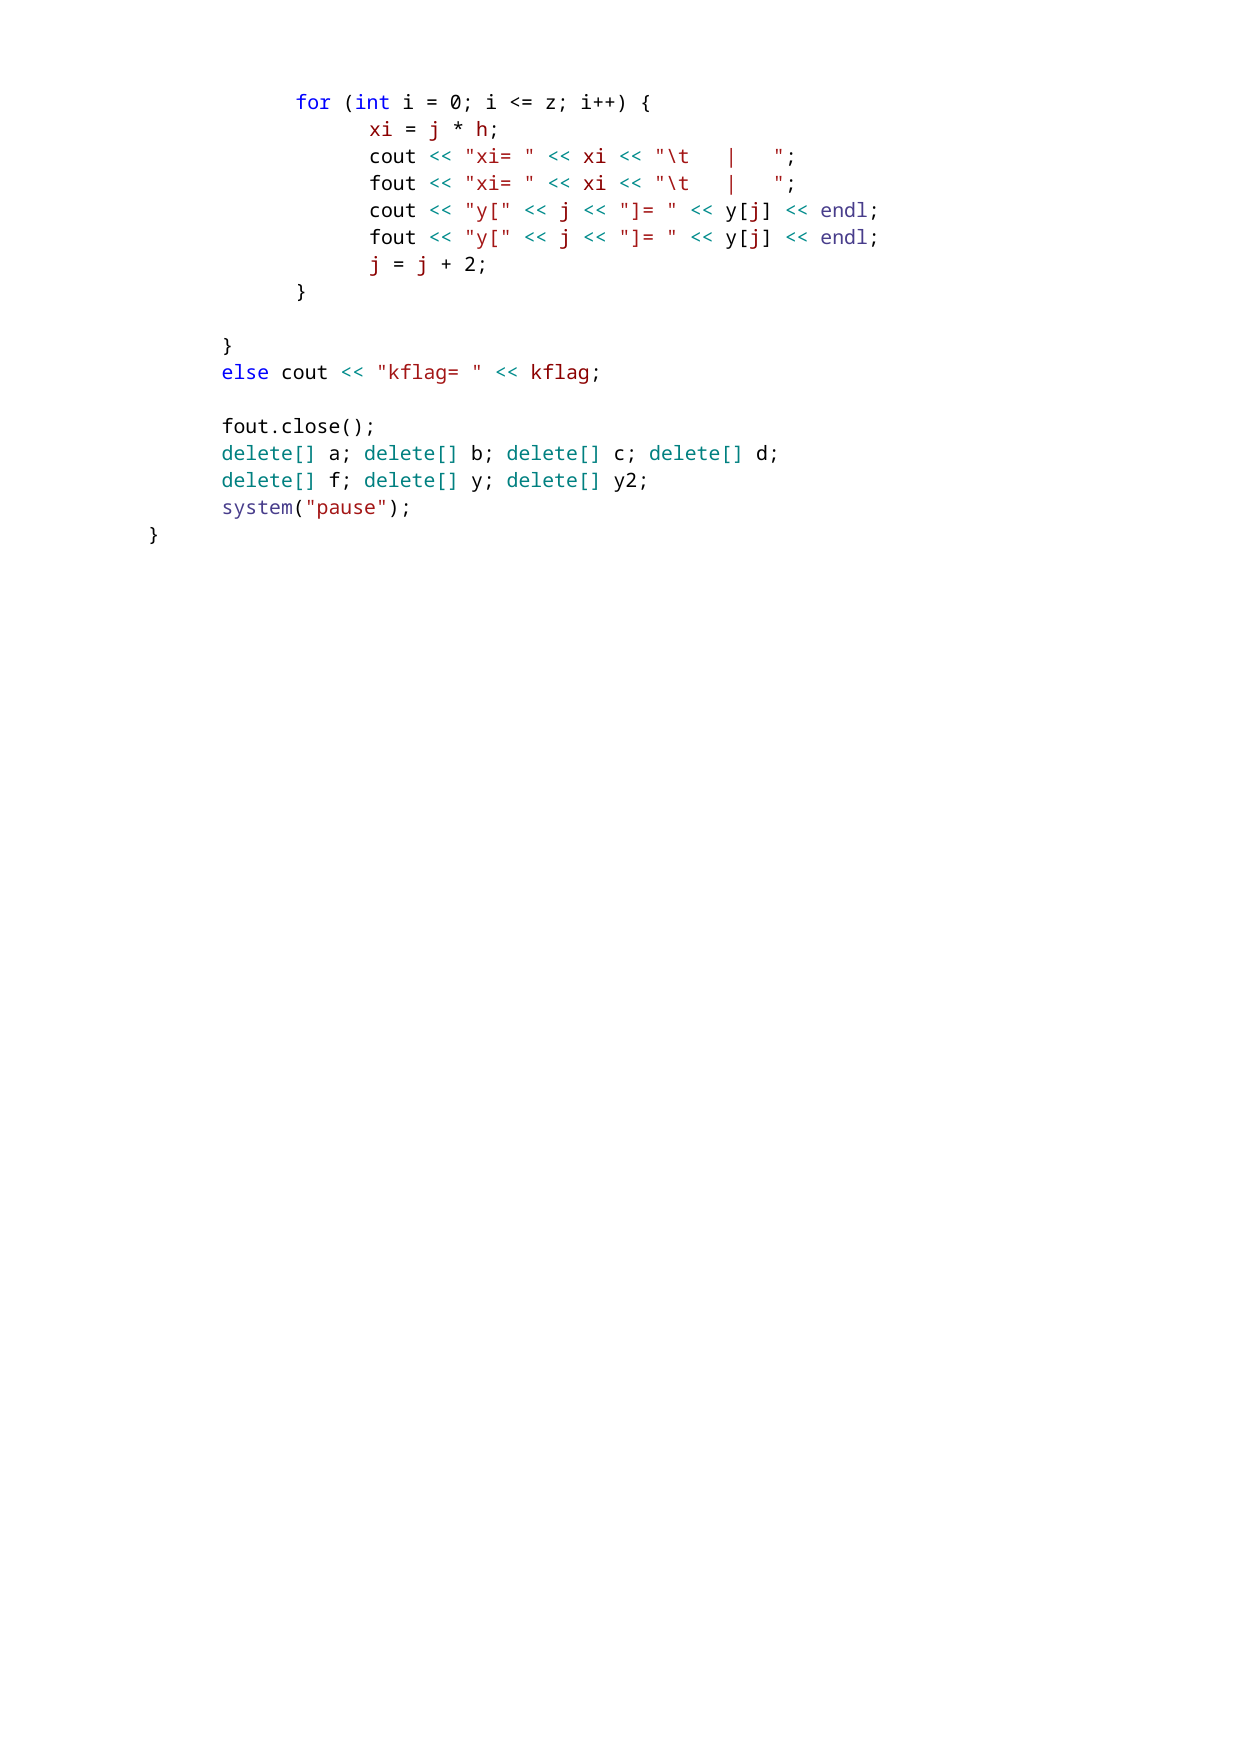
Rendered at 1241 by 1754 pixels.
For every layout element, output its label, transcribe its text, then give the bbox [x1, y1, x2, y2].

text for (int i = 0; i <= z; i++) { [148, 88, 1152, 116]
text system("pause"); [148, 493, 1152, 520]
text cout << "xi= " << xi << "\t | "; [148, 142, 1152, 169]
text else cout << "kflag= " << kflag; [148, 358, 1152, 385]
text fout << "y[" << j << "]= " << y[j] << endl; [148, 223, 1152, 250]
text delete[] f; delete[] y; delete[] y2; [148, 466, 1152, 493]
text xi = j * h; [148, 116, 1152, 142]
text fout.close(); [148, 412, 1152, 439]
text j = j + 2; [148, 250, 1152, 277]
text cout << "y[" << j << "]= " << y[j] << endl; [148, 196, 1152, 223]
text } [148, 520, 1152, 547]
text fout << "xi= " << xi << "\t | "; [148, 169, 1152, 196]
text delete[] a; delete[] b; delete[] c; delete[] d; [148, 439, 1152, 466]
text } [148, 277, 1152, 304]
text } [148, 331, 1152, 358]
